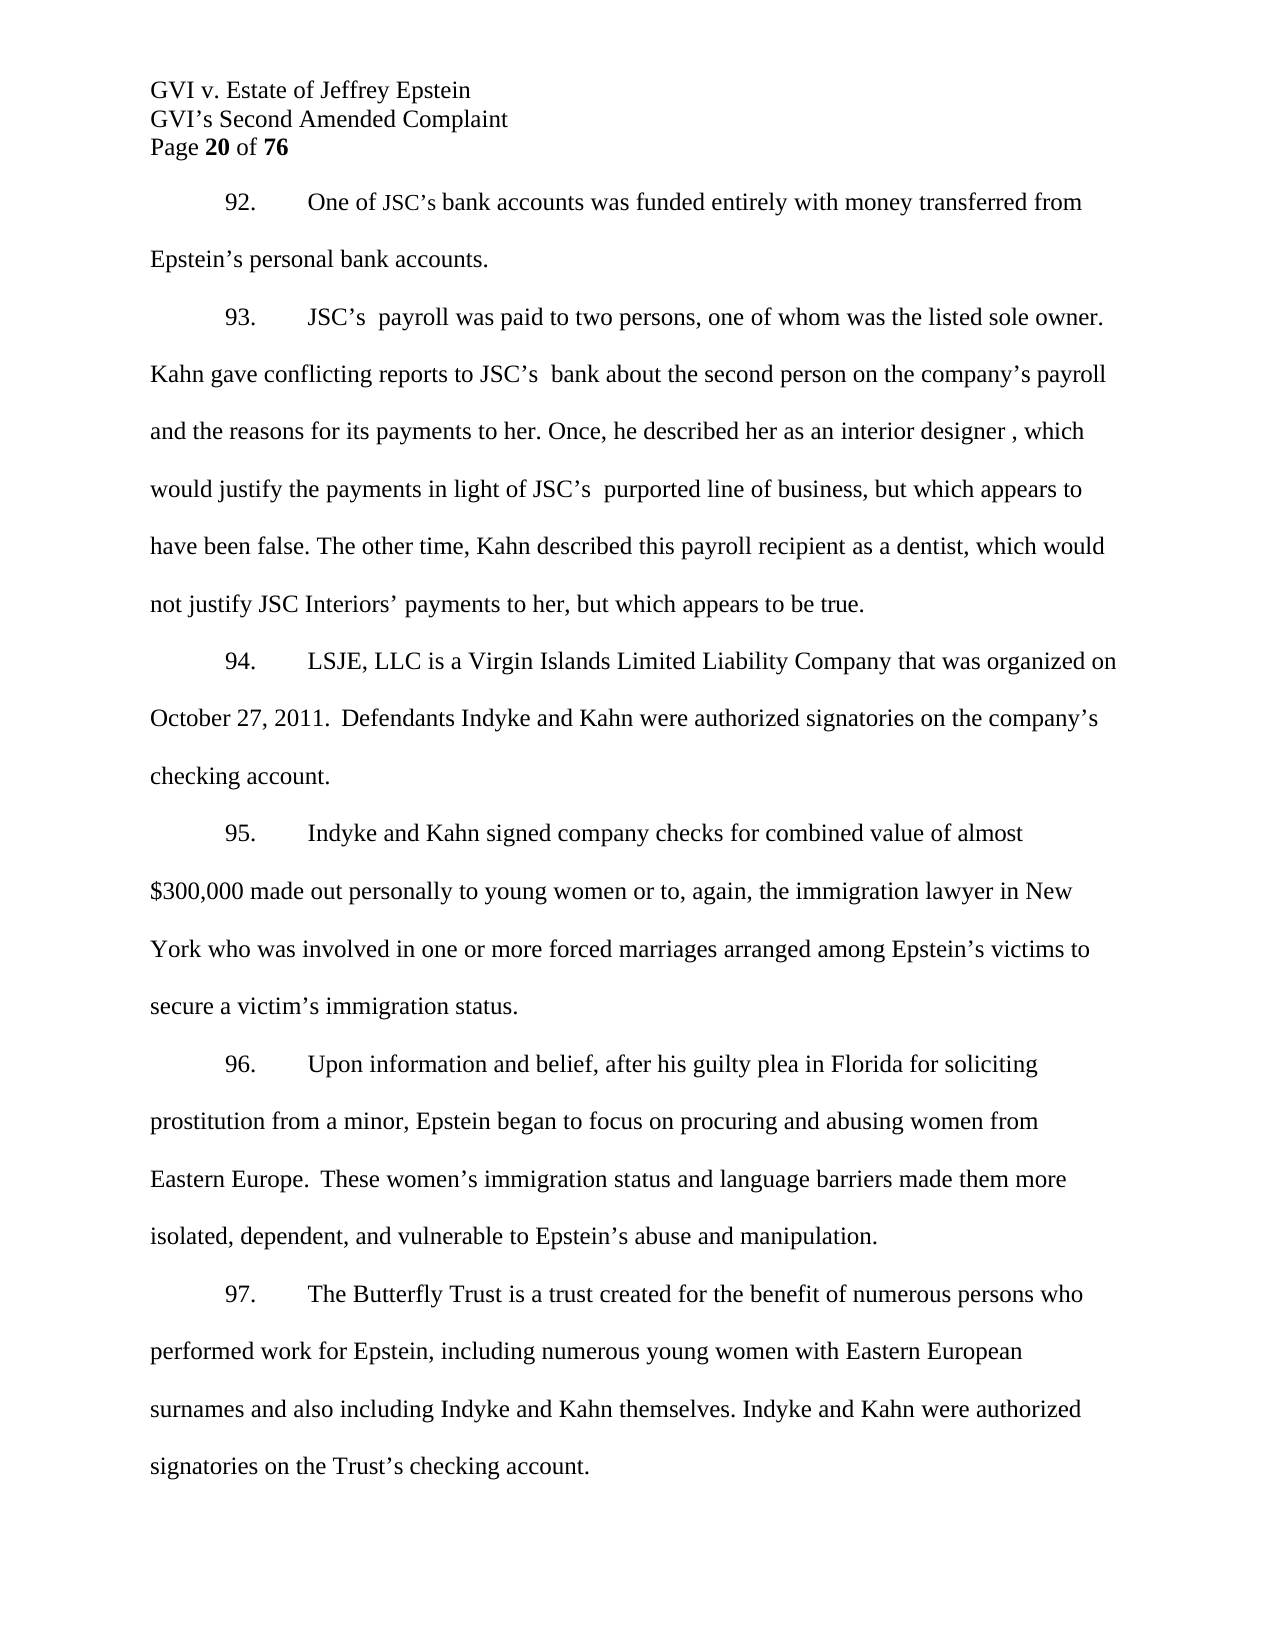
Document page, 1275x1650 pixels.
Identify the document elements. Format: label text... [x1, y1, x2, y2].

list Indyke and Kahn signed company checks for combined value of almost [225, 818, 1125, 847]
text have been false. The other time, Kahn described this payroll recipient as a dentist, which would [150, 531, 1125, 560]
text and the reasons for its payments to her. Once, he described her as an interior designer , which [150, 416, 1125, 445]
list Upon information and belief, after his guilty plea in Florida for soliciting prostitution from a minor, Epstein began to focus on procuring and abusing women from Eastern Europe. These women’s immigration status and language barriers made them more isolated, dependent, and vulnerable to Epstein’s abuse and manipulation. [150, 1049, 1068, 1250]
text not justify JSC Interiors’ payments to her, but which appears to be true. [150, 589, 1125, 617]
list JSC’s payroll was paid to two persons, one of whom was the listed sole owner. [225, 302, 1125, 330]
list LSJE, LLC is a Virgin Islands Limited Liability Company that was organized on October 27, 2011. Defendants Indyke and Kahn were authorized signatories on the company’s checking account. [150, 646, 1117, 790]
text Kahn gave conflicting reports to JSC’s bank about the second person on the company’s payroll [150, 359, 1125, 388]
text would justify the payments in light of JSC’s purported line of business, but which appears to [150, 474, 1125, 502]
list The Butterfly Trust is a trust created for the benefit of numerous persons who performed work for Epstein, including numerous young women with Eastern European surnames and also including Indyke and Kahn themselves. Indyke and Kahn were authorized signatories on the Trust’s checking account. [150, 1279, 1083, 1480]
list One of JSC’s bank accounts was funded entirely with money transferred from Epstein’s personal bank accounts. [150, 187, 1087, 273]
text $300,000 made out personally to young women or to, again, the immigration lawyer in New York who was involved in one or more forced marriages arranged among Epstein’s victims to secure a victim’s immigration status. [150, 876, 1119, 1020]
